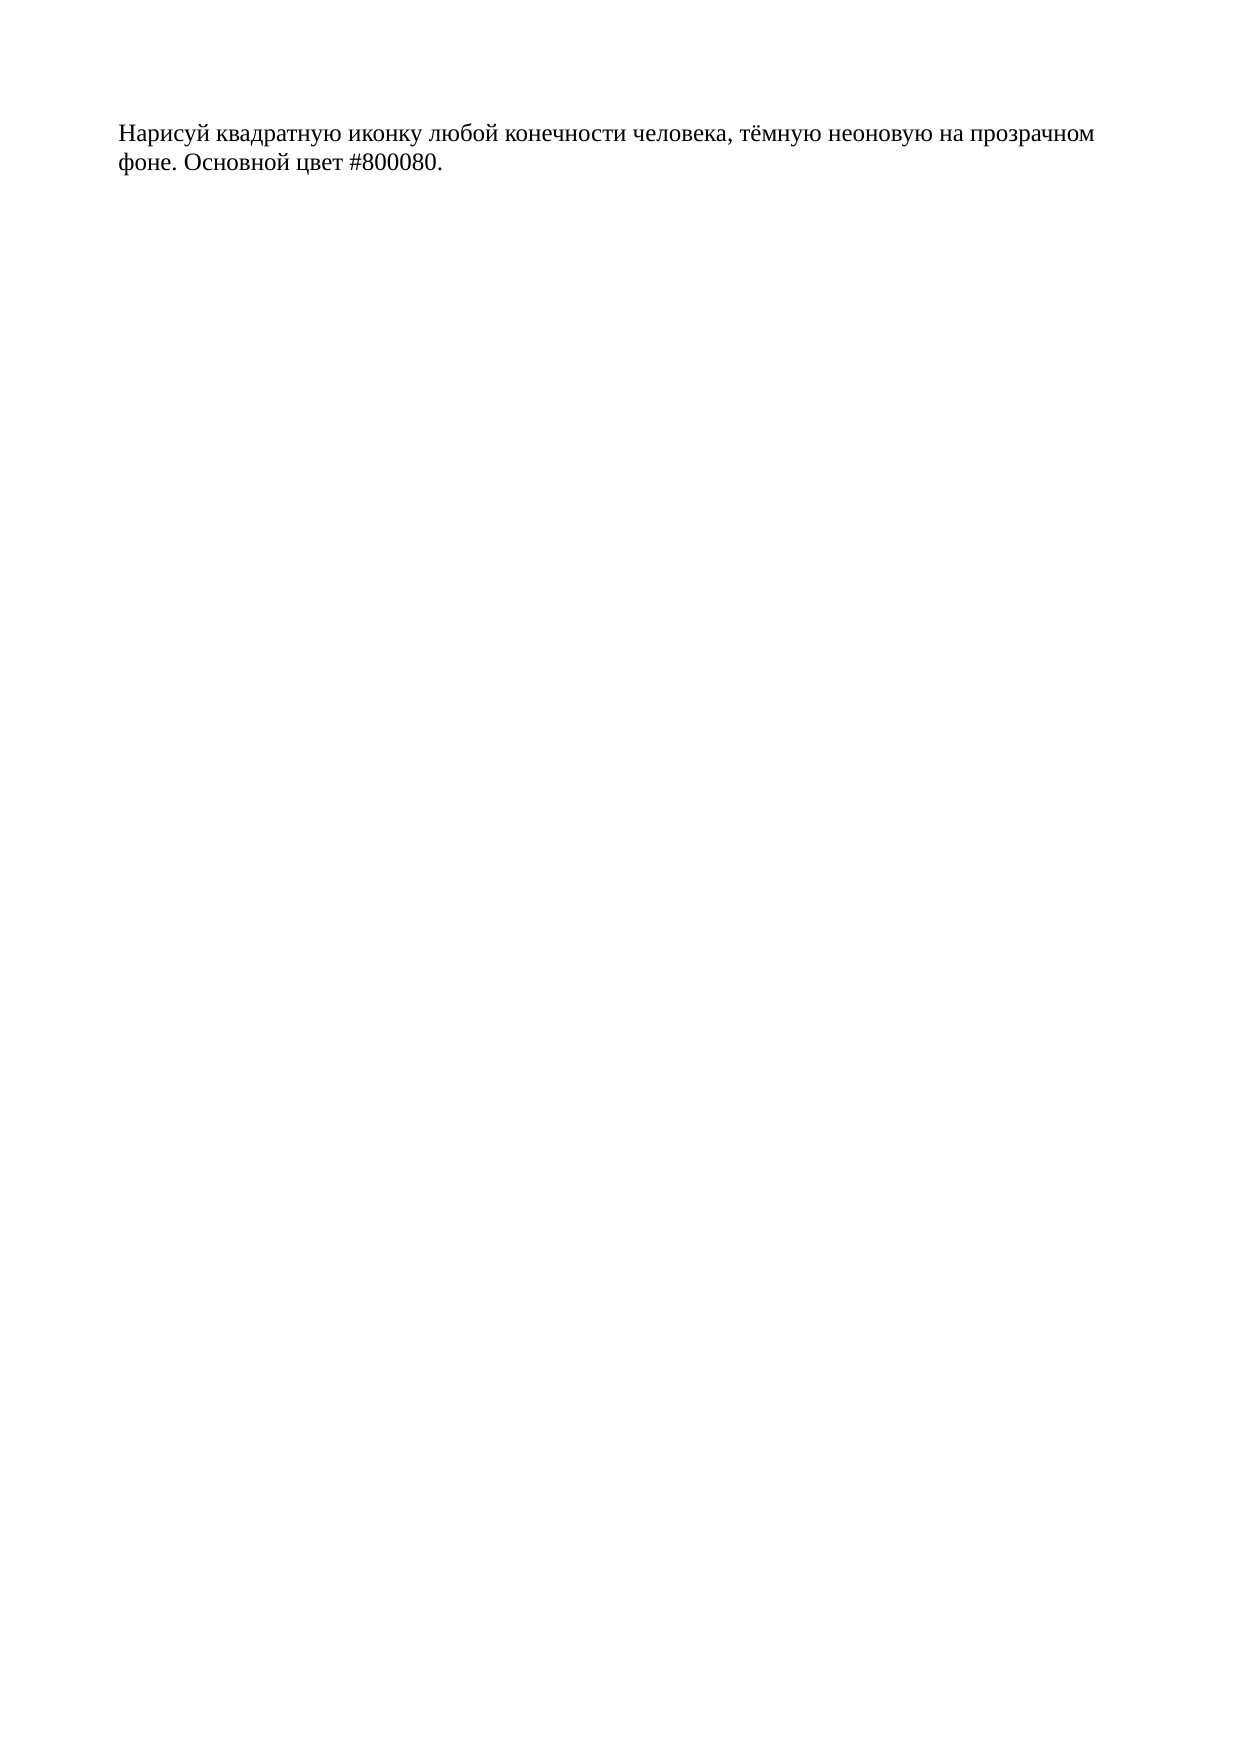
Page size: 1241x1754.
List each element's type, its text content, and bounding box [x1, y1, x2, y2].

text Нарисуй квадратную иконку любой конечности человека, тёмную неоновую на прозрачном фоне. Основной цвет #800080. [118, 118, 1122, 176]
